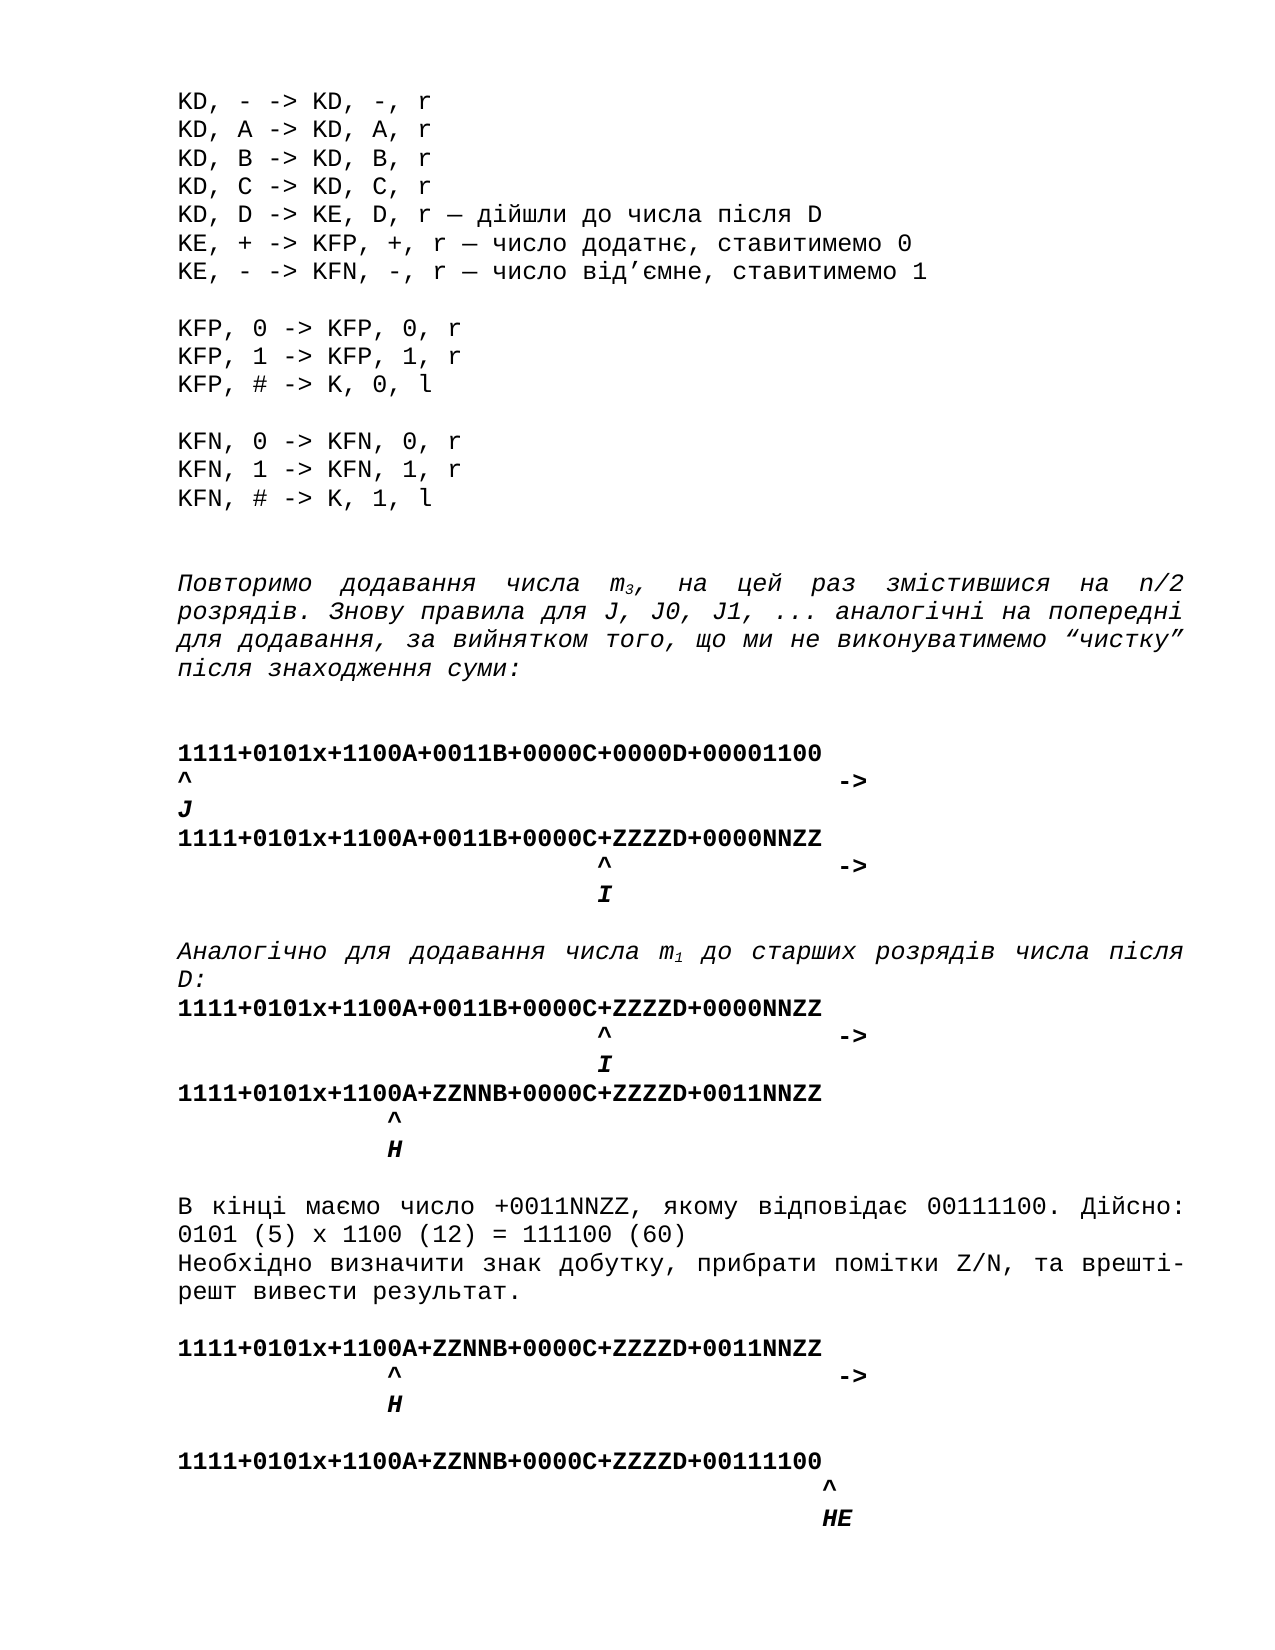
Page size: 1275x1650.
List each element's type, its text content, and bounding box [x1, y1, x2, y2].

text 1111+0101x+1100A+ZZNNB+0000C+ZZZZD+0011NNZZ [177, 1335, 1186, 1364]
text KE, + -> KFP, +, r — число додатнє, ставитимемо 0 [177, 230, 1186, 259]
text KD, A -> KD, A, r [177, 117, 1186, 145]
text 1111+0101x+1100A+ZZNNB+0000C+ZZZZD+00111100 [177, 1449, 1186, 1477]
text ^ -> [177, 1364, 1186, 1392]
text В кінці маємо число +0011NNZZ, якому відповідає 00111100. Дійсно: 0101 (5) x 1100 (12) = 111100 (60) [177, 1194, 1186, 1250]
text Повторимо додавання числа m3, на цей раз змістившися на n/2 розрядів. Знову правила для J, J0, J1, ... аналогічні на попередні для додавання, за вийнятком того, що ми не виконуватимемо “чистку” після знаходження суми: [177, 570, 1186, 684]
text KFP, 1 -> KFP, 1, r [177, 344, 1186, 372]
text KD, C -> KD, C, r [177, 174, 1186, 202]
text KFN, # -> K, 1, l [177, 485, 1186, 514]
text ^ [177, 1109, 1186, 1137]
text KFN, 0 -> KFN, 0, r [177, 429, 1186, 457]
text J [177, 797, 1186, 825]
text 1111+0101x+1100A+0011B+0000C+0000D+00001100 [177, 740, 1186, 769]
text 1111+0101x+1100A+0011B+0000C+ZZZZD+0000NNZZ [177, 825, 1186, 854]
text I [177, 882, 1186, 910]
text KFN, 1 -> KFN, 1, r [177, 457, 1186, 485]
text ^ -> [177, 1024, 1186, 1052]
text Необхідно визначити знак добутку, прибрати помітки Z/N, та врешті-решт вивести результат. [177, 1250, 1186, 1307]
text KFP, # -> K, 0, l [177, 372, 1186, 400]
text ^ -> [177, 769, 1186, 797]
text H [177, 1392, 1186, 1420]
text KD, D -> KE, D, r — дійшли до числа після D [177, 202, 1186, 230]
text KFP, 0 -> KFP, 0, r [177, 315, 1186, 344]
text ^ [177, 1477, 1186, 1505]
text I [177, 1052, 1186, 1080]
text KD, B -> KD, B, r [177, 145, 1186, 174]
text 1111+0101x+1100A+0011B+0000C+ZZZZD+0000NNZZ [177, 995, 1186, 1024]
text Аналогічно для додавання числа m1 до старших розрядів числа після D: [177, 939, 1186, 995]
text 1111+0101x+1100A+ZZNNB+0000C+ZZZZD+0011NNZZ [177, 1080, 1186, 1109]
text ^ -> [177, 854, 1186, 882]
text KD, - -> KD, -, r [177, 89, 1186, 117]
text H [177, 1137, 1186, 1165]
text HE [177, 1505, 1186, 1534]
text KE, - -> KFN, -, r — число від’ємне, ставитимемо 1 [177, 259, 1186, 287]
